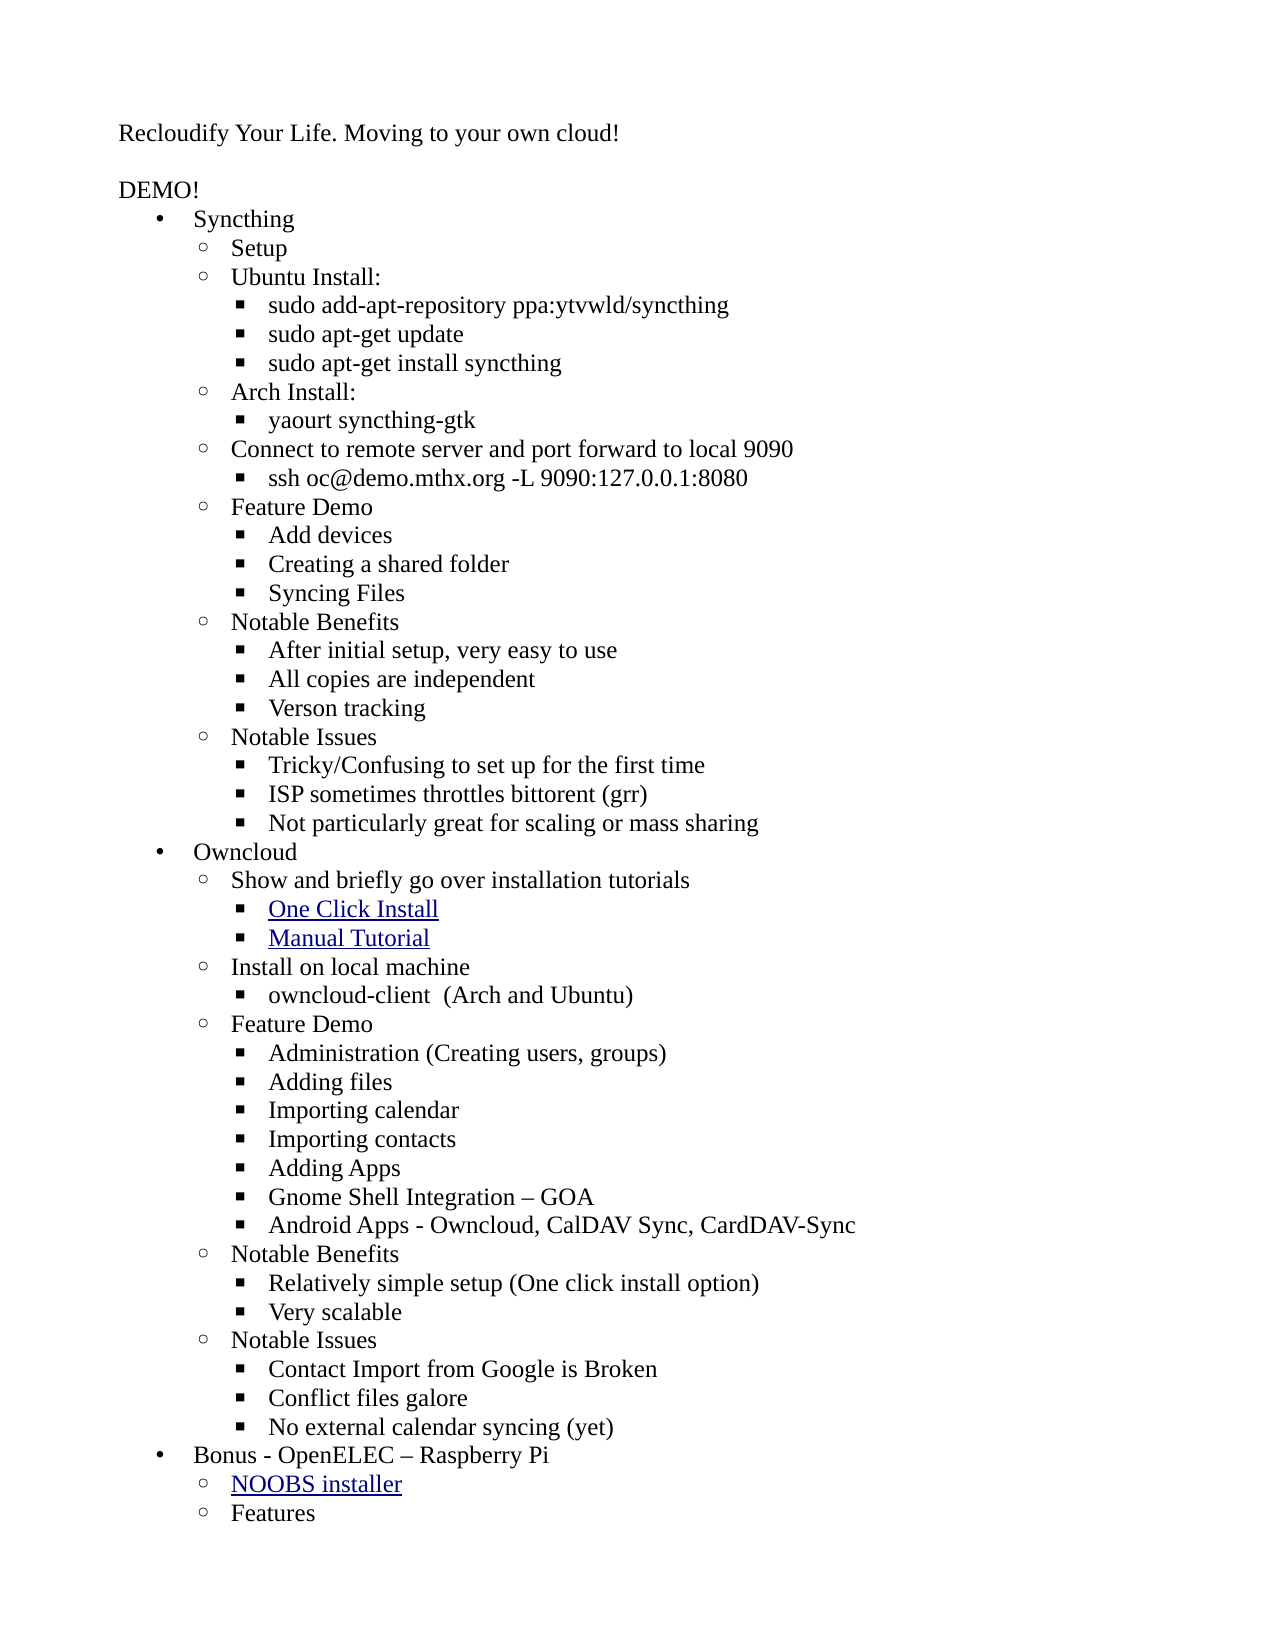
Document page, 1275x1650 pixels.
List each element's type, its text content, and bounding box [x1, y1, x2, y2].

list Feature Demo [193, 492, 1157, 521]
list Install on local machine [193, 952, 1157, 981]
list Verson tracking [231, 693, 1157, 722]
list Arch Install: [193, 377, 1157, 406]
list Adding files [231, 1067, 1157, 1096]
list Connect to remote server and port forward to local 9090 [193, 434, 1157, 463]
list Manual Tutorial [231, 923, 1157, 952]
list Android Apps - Owncloud, CalDAV Sync, CardDAV-Sync [231, 1211, 1157, 1239]
list Notable Benefits [193, 607, 1157, 636]
list Gnome Shell Integration – GOA [231, 1182, 1157, 1211]
list Notable Benefits [193, 1239, 1157, 1268]
list Notable Issues [193, 722, 1157, 751]
list sudo apt-get update [231, 319, 1157, 348]
list Conflict files galore [231, 1383, 1157, 1412]
list sudo add-apt-repository ppa:ytvwld/syncthing [231, 291, 1157, 319]
list sudo apt-get install syncthing [231, 348, 1157, 377]
list Not particularly great for scaling or mass sharing [231, 808, 1157, 837]
list yaourt syncthing-gtk [231, 406, 1157, 434]
list Administration (Creating users, groups) [231, 1038, 1157, 1067]
list Very scalable [231, 1297, 1157, 1326]
list Relatively simple setup (One click install option) [231, 1268, 1157, 1297]
list Owncloud [156, 837, 1157, 866]
list Notable Issues [193, 1326, 1157, 1354]
list One Click Install [231, 894, 1157, 923]
list Add devices [231, 521, 1157, 549]
list Features [193, 1498, 1157, 1527]
list Tricky/Confusing to set up for the first time [231, 751, 1157, 779]
list Feature Demo [193, 1009, 1157, 1038]
list NOOBS installer [193, 1469, 1157, 1498]
list All copies are independent [231, 664, 1157, 693]
list ISP sometimes throttles bittorent (grr) [231, 779, 1157, 808]
list owncloud-client (Arch and Ubuntu) [231, 981, 1157, 1009]
text Recloudify Your Life. Moving to your own cloud! [118, 118, 1157, 147]
list Syncthing [156, 204, 1157, 233]
list Contact Import from Google is Broken [231, 1354, 1157, 1383]
list Creating a shared folder [231, 549, 1157, 578]
list Setup [193, 233, 1157, 262]
list Importing calendar [231, 1096, 1157, 1124]
list Adding Apps [231, 1153, 1157, 1182]
list Importing contacts [231, 1124, 1157, 1153]
list Show and briefly go over installation tutorials [193, 866, 1157, 894]
list Bonus - OpenELEC – Raspberry Pi [156, 1441, 1157, 1469]
list Syncing Files [231, 578, 1157, 607]
list No external calendar syncing (yet) [231, 1412, 1157, 1441]
list ssh oc@demo.mthx.org -L 9090:127.0.0.1:8080 [231, 463, 1157, 492]
text DEMO! [118, 176, 1157, 204]
list After initial setup, very easy to use [231, 636, 1157, 664]
list Ubuntu Install: [193, 262, 1157, 291]
